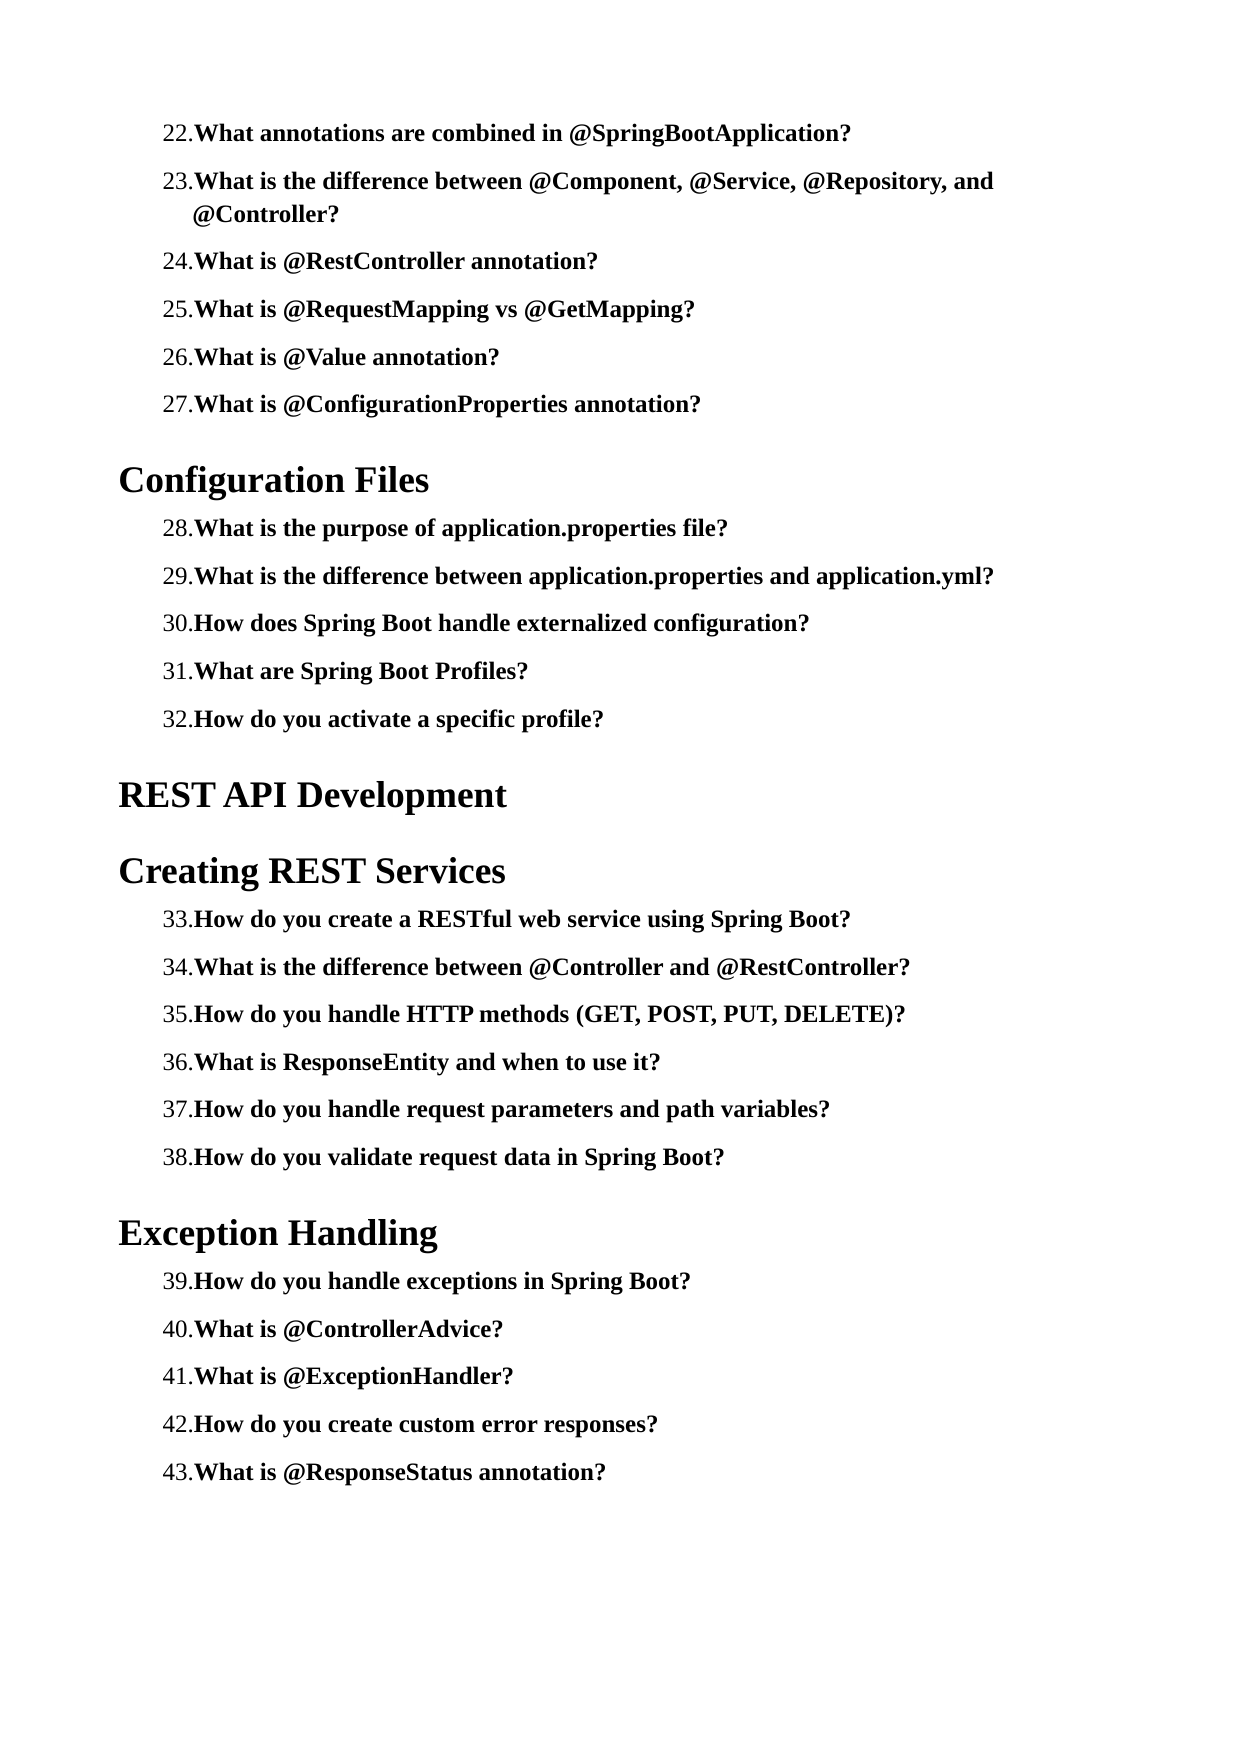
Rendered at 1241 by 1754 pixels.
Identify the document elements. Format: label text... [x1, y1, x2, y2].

list How do you validate request data in Spring Boot? [162, 1142, 1122, 1171]
list What is @RestController annotation? [162, 246, 1122, 275]
list How do you handle request parameters and path variables? [162, 1094, 1122, 1123]
list How do you handle exceptions in Spring Boot? [162, 1266, 1122, 1295]
subtitle Configuration Files [118, 458, 1122, 501]
list How do you handle HTTP methods (GET, POST, PUT, DELETE)? [162, 999, 1122, 1028]
list What is @ConfigurationProperties annotation? [162, 389, 1122, 418]
list How does Spring Boot handle externalized configuration? [162, 608, 1122, 637]
list What is @ExceptionHandler? [162, 1361, 1122, 1390]
list What is @Value annotation? [162, 342, 1122, 370]
list What is the purpose of application.properties file? [162, 513, 1122, 542]
list What is the difference between @Component, @Service, @Repository, and @Controller? [162, 166, 1122, 227]
list What is the difference between application.properties and application.yml? [162, 561, 1122, 589]
list What is @RequestMapping vs @GetMapping? [162, 294, 1122, 323]
list How do you activate a specific profile? [162, 704, 1122, 732]
list What annotations are combined in @SpringBootApplication? [162, 118, 1122, 147]
list How do you create custom error responses? [162, 1409, 1122, 1438]
list What is @ControllerAdvice? [162, 1314, 1122, 1343]
list What is the difference between @Controller and @RestController? [162, 952, 1122, 981]
list What is ResponseEntity and when to use it? [162, 1047, 1122, 1076]
list What are Spring Boot Profiles? [162, 656, 1122, 685]
list What is @ResponseStatus annotation? [162, 1457, 1122, 1485]
subtitle Creating REST Services [118, 848, 1122, 892]
subtitle Exception Handling [118, 1211, 1122, 1254]
subtitle REST API Development [118, 772, 1122, 815]
list How do you create a RESTful web service using Spring Boot? [162, 904, 1122, 933]
